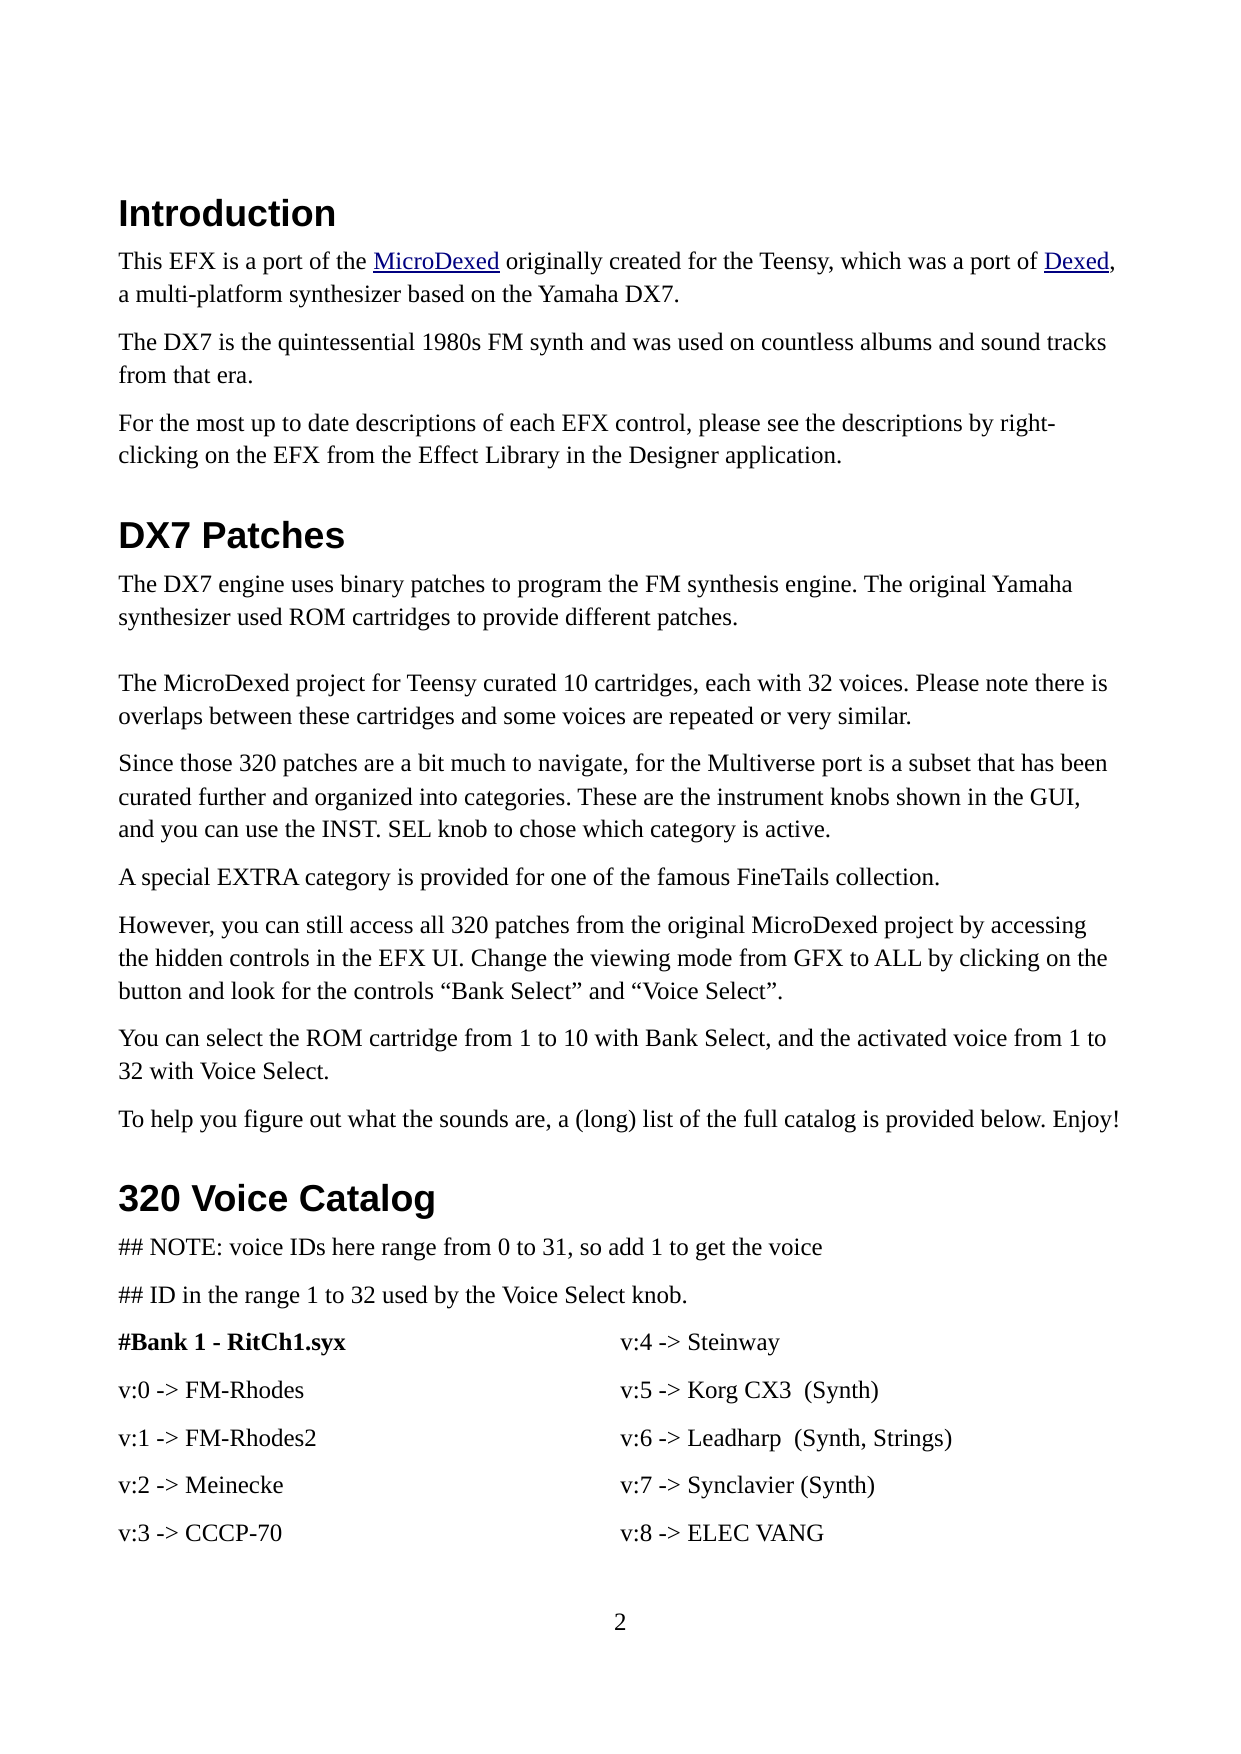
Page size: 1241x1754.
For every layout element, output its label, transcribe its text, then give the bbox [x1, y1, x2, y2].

text The DX7 is the quintessential 1980s FM synth and was used on countless albums and sound tracks from that era. [118, 327, 1122, 389]
subtitle DX7 Patches [118, 513, 1122, 556]
text ## NOTE: voice IDs here range from 0 to 31, so add 1 to get the voice [118, 1232, 1122, 1261]
text #Bank 1 - RitCh1.syx [118, 1327, 620, 1356]
text v:3 -> CCCP-70 [118, 1518, 620, 1547]
text However, you can still access all 320 patches from the original MicroDexed project by accessing the hidden controls in the EFX UI. Change the viewing mode from GFX to ALL by clicking on the button and look for the controls “Bank Select” and “Voice Select”. [118, 910, 1122, 1004]
text v:8 -> ELEC VANG [620, 1518, 1122, 1547]
text v:4 -> Steinway [620, 1327, 1122, 1356]
text v:7 -> Synclavier (Synth) [620, 1470, 1122, 1499]
subtitle 320 Voice Catalog [118, 1177, 1122, 1220]
text v:0 -> FM-Rhodes [118, 1375, 620, 1404]
text The DX7 engine uses binary patches to program the FM synthesis engine. The original Yamaha synthesizer used ROM cartridges to provide different patches. The MicroDexed project for Teensy curated 10 cartridges, each with 32 voices. Please note there is overlaps between these cartridges and some voices are repeated or very similar. [118, 569, 1122, 730]
text To help you figure out what the sounds are, a (long) list of the full catalog is provided below. Enjoy! [118, 1104, 1122, 1133]
text ## ID in the range 1 to 32 used by the Voice Select knob. [118, 1280, 1122, 1309]
text A special EXTRA category is provided for one of the famous FineTails collection. [118, 862, 1122, 891]
subtitle Introduction [118, 191, 1122, 234]
text v:5 -> Korg CX3 (Synth) [620, 1375, 1122, 1404]
text You can select the ROM cartridge from 1 to 10 with Bank Select, and the activated voice from 1 to 32 with Voice Select. [118, 1023, 1122, 1085]
text v:6 -> Leadharp (Synth, Strings) [620, 1423, 1122, 1451]
text v:2 -> Meinecke [118, 1470, 620, 1499]
text v:1 -> FM-Rhodes2 [118, 1423, 620, 1451]
text Since those 320 patches are a bit much to navigate, for the Multiverse port is a subset that has been curated further and organized into categories. These are the instrument knobs shown in the GUI, and you can use the INST. SEL knob to chose which category is active. [118, 748, 1122, 843]
text For the most up to date descriptions of each EFX control, please see the descriptions by right-clicking on the EFX from the Effect Library in the Designer application. [118, 408, 1122, 469]
text This EFX is a port of the MicroDexed originally created for the Teensy, which was a port of Dexed, a multi-platform synthesizer based on the Yamaha DX7. [118, 246, 1122, 308]
